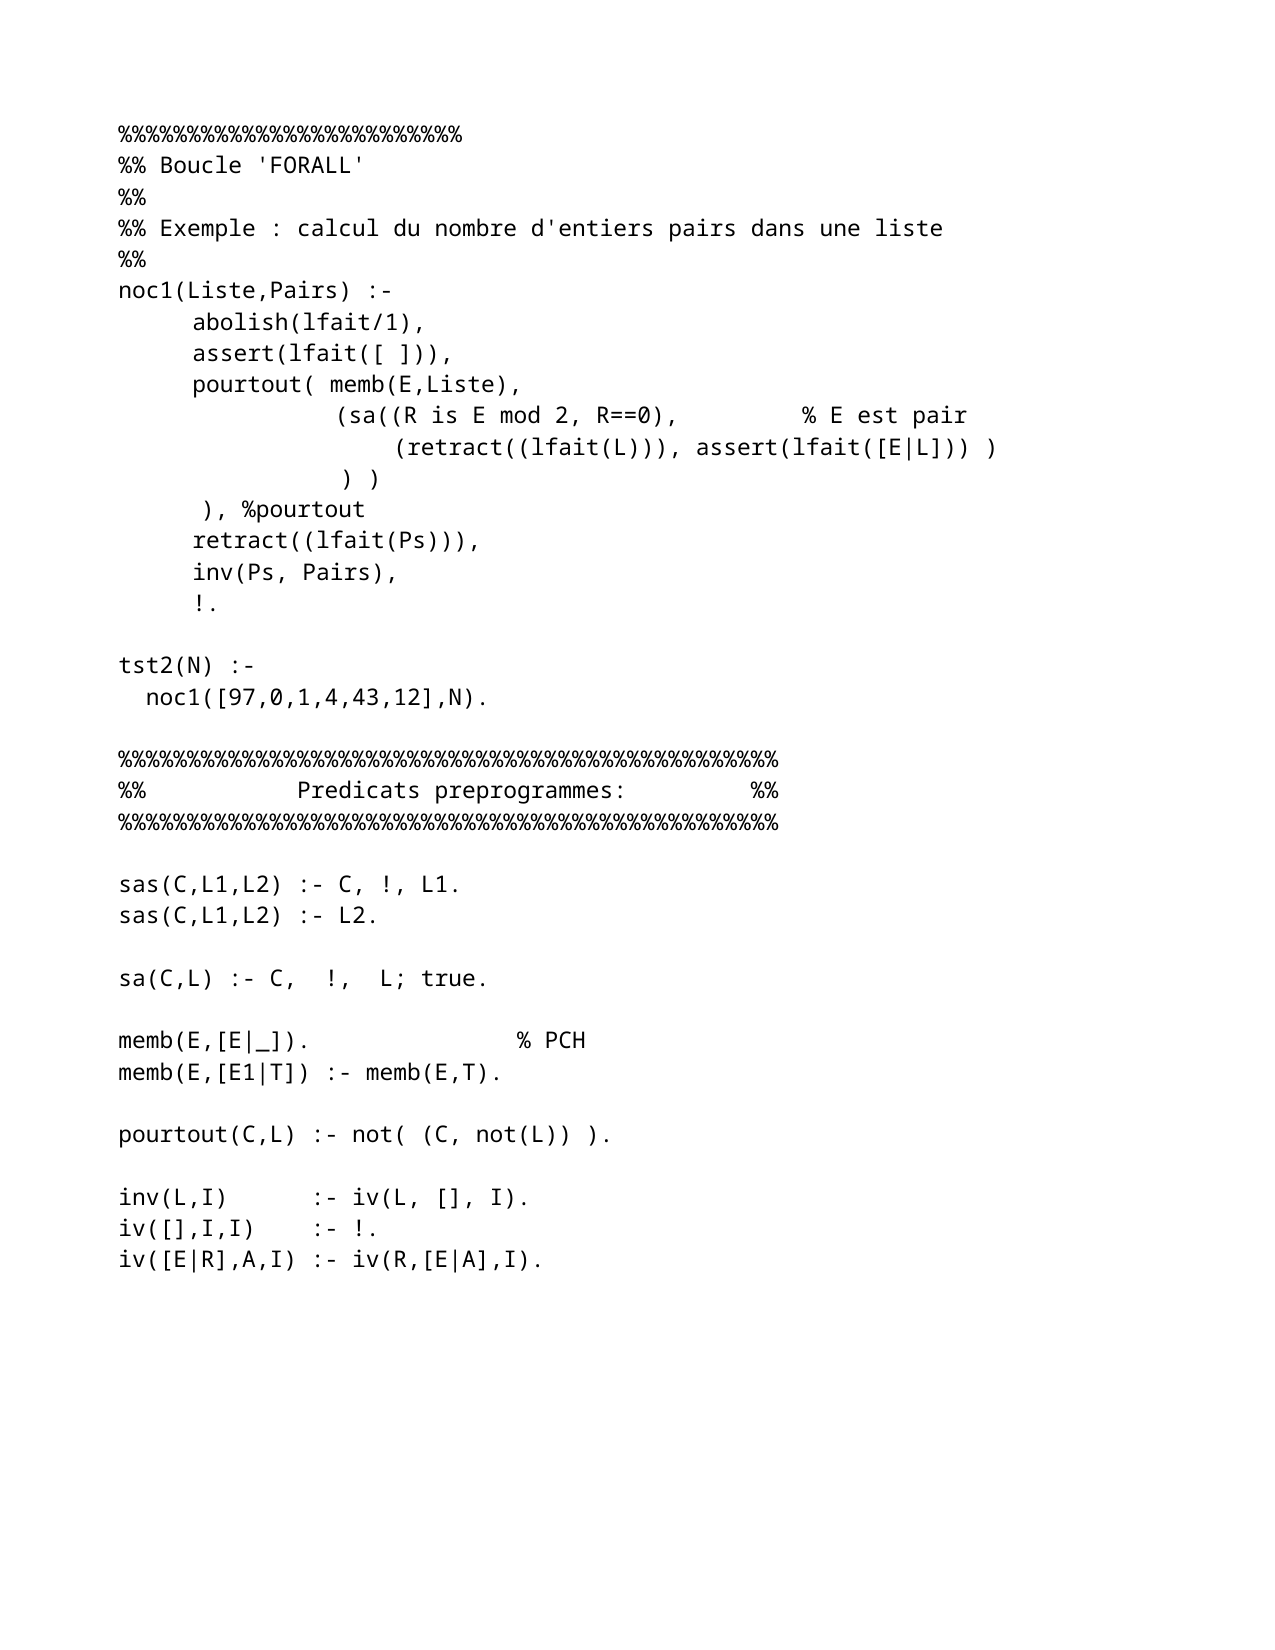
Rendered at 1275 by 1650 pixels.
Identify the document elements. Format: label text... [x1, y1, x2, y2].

text %% [118, 243, 1157, 274]
text inv(L,I) :- iv(L, [], I). [118, 1181, 1157, 1212]
text %% [118, 181, 1157, 212]
text !. [118, 587, 1157, 618]
text sas(C,L1,L2) :- L2. [118, 899, 1157, 931]
text inv(Ps, Pairs), [118, 556, 1157, 587]
text %% Boucle 'FORALL' [118, 149, 1157, 181]
text %%%%%%%%%%%%%%%%%%%%%%%%% [118, 118, 1157, 149]
text ) ) [118, 462, 1157, 493]
text memb(E,[E1|T]) :- memb(E,T). [118, 1056, 1157, 1087]
text assert(lfait([ ])), [118, 337, 1157, 368]
text tst2(N) :- [118, 649, 1157, 681]
text pourtout(C,L) :- not( (C, not(L)) ). [118, 1118, 1157, 1149]
text sa(C,L) :- C, !, L; true. [118, 962, 1157, 993]
text (sa((R is E mod 2, R==0), % E est pair [118, 399, 1157, 431]
text retract((lfait(Ps))), [118, 524, 1157, 556]
text iv([E|R],A,I) :- iv(R,[E|A],I). [118, 1243, 1157, 1274]
text %% Predicats preprogrammes: %% [118, 774, 1157, 806]
text iv([],I,I) :- !. [118, 1212, 1157, 1243]
text sas(C,L1,L2) :- C, !, L1. [118, 868, 1157, 899]
text pourtout( memb(E,Liste), [118, 368, 1157, 399]
text %%%%%%%%%%%%%%%%%%%%%%%%%%%%%%%%%%%%%%%%%%%%%%%% [118, 743, 1157, 774]
text noc1(Liste,Pairs) :- [118, 274, 1157, 306]
text memb(E,[E|_]). % PCH [118, 1024, 1157, 1056]
text abolish(lfait/1), [118, 306, 1157, 337]
text %%%%%%%%%%%%%%%%%%%%%%%%%%%%%%%%%%%%%%%%%%%%%%%% [118, 806, 1157, 837]
text noc1([97,0,1,4,43,12],N). [118, 681, 1157, 712]
text ), %pourtout [118, 493, 1157, 524]
text (retract((lfait(L))), assert(lfait([E|L])) ) [118, 431, 1157, 462]
text %% Exemple : calcul du nombre d'entiers pairs dans une liste [118, 212, 1157, 243]
